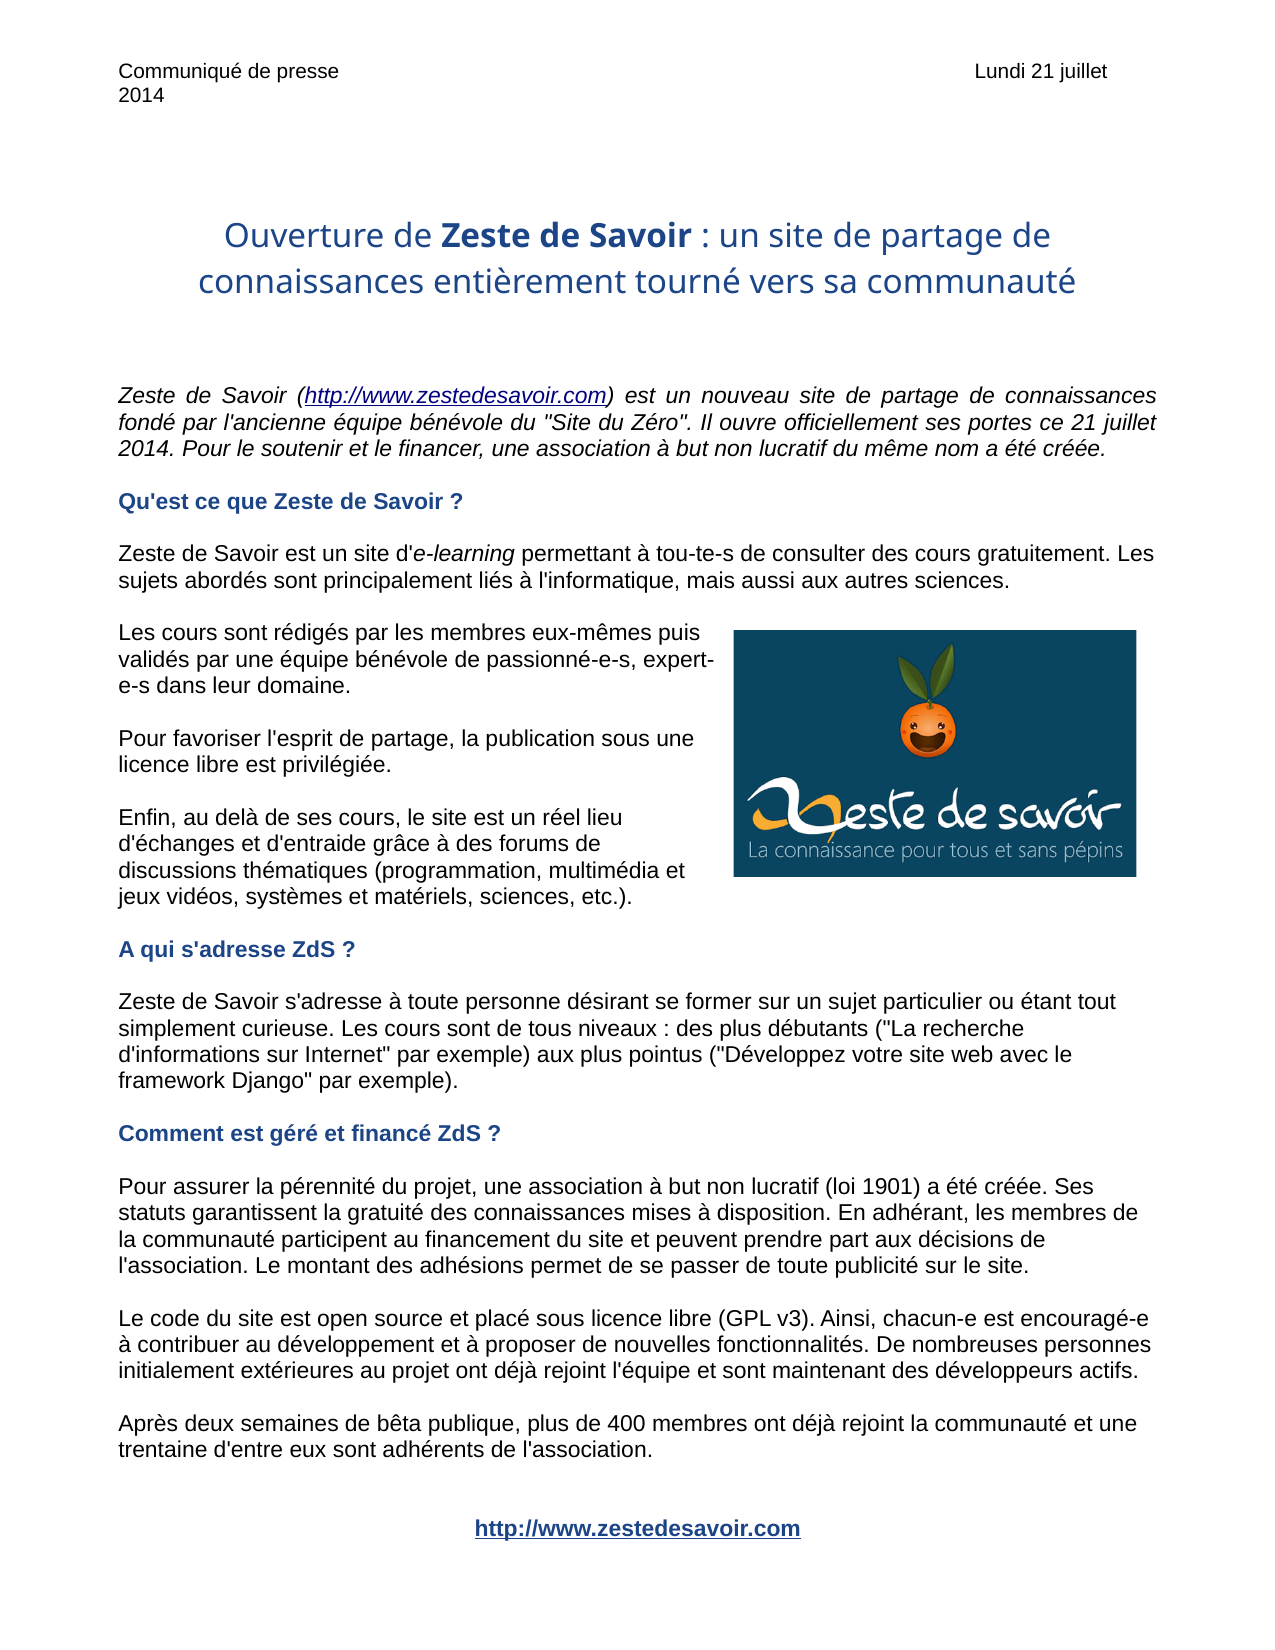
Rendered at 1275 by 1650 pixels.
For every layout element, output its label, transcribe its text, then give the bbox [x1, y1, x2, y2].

text Enfin, au delà de ses cours, le site est un réel lieu d'échanges et d'entraide grâce à des forums de discussions thématiques (programmation, multimédia et jeux vidéos, systèmes et matériels, sciences, etc.). [118, 804, 1157, 909]
text Pour assurer la pérennité du projet, une association à but non lucratif (loi 1901) a été créée. Ses statuts garantissent la gratuité des connaissances mises à disposition. En adhérant, les membres de la communauté participent au financement du site et peuvent prendre part aux décisions de l'association. Le montant des adhésions permet de se passer de toute publicité sur le site. [118, 1173, 1157, 1278]
text Pour favoriser l'esprit de partage, la publication sous une licence libre est privilégiée. [118, 698, 733, 777]
text Les cours sont rédigés par les membres eux-mêmes puis validés par une équipe bénévole de passionné-e-s, expert-e-s dans leur domaine. [118, 619, 1157, 698]
text Après deux semaines de bêta publique, plus de 400 membres ont déjà rejoint la communauté et une trentaine d'entre eux sont adhérents de l'association. [118, 1410, 1157, 1463]
picture [733, 630, 1137, 877]
text Comment est géré et financé ZdS ? [118, 1120, 1157, 1146]
text Communiqué de presse Lundi 21 juillet 2014 [118, 59, 1157, 107]
text A qui s'adresse ZdS ? [118, 936, 1157, 962]
text Ouverture de Zeste de Savoir : un site de partage de connaissances entièrement tourné vers sa communauté [118, 212, 1157, 303]
text Zeste de Savoir s'adresse à toute personne désirant se former sur un sujet particulier ou étant tout simplement curieuse. Les cours sont de tous niveaux : des plus débutants ("La recherche d'informations sur Internet" par exemple) aux plus pointus ("Développez votre site web avec le framework Django" par exemple). [118, 988, 1157, 1094]
text Zeste de Savoir est un site d'e-learning permettant à tou-te-s de consulter des cours gratuitement. Les sujets abordés sont principalement liés à l'informatique, mais aussi aux autres sciences. [118, 540, 1157, 593]
text http://www.zestedesavoir.com [118, 1515, 1157, 1542]
text Qu'est ce que Zeste de Savoir ? [118, 488, 1157, 514]
text Zeste de Savoir (http://www.zestedesavoir.com) est un nouveau site de partage de connaissances fondé par l'ancienne équipe bénévole du "Site du Zéro". Il ouvre officiellement ses portes ce 21 juillet 2014. Pour le soutenir et le financer, une association à but non lucratif du même nom a été créée. [118, 382, 1157, 461]
text Le code du site est open source et placé sous licence libre (GPL v3). Ainsi, chacun-e est encouragé-e à contribuer au développement et à proposer de nouvelles fonctionnalités. De nombreuses personnes initialement extérieures au projet ont déjà rejoint l'équipe et sont maintenant des développeurs actifs. [118, 1304, 1157, 1384]
